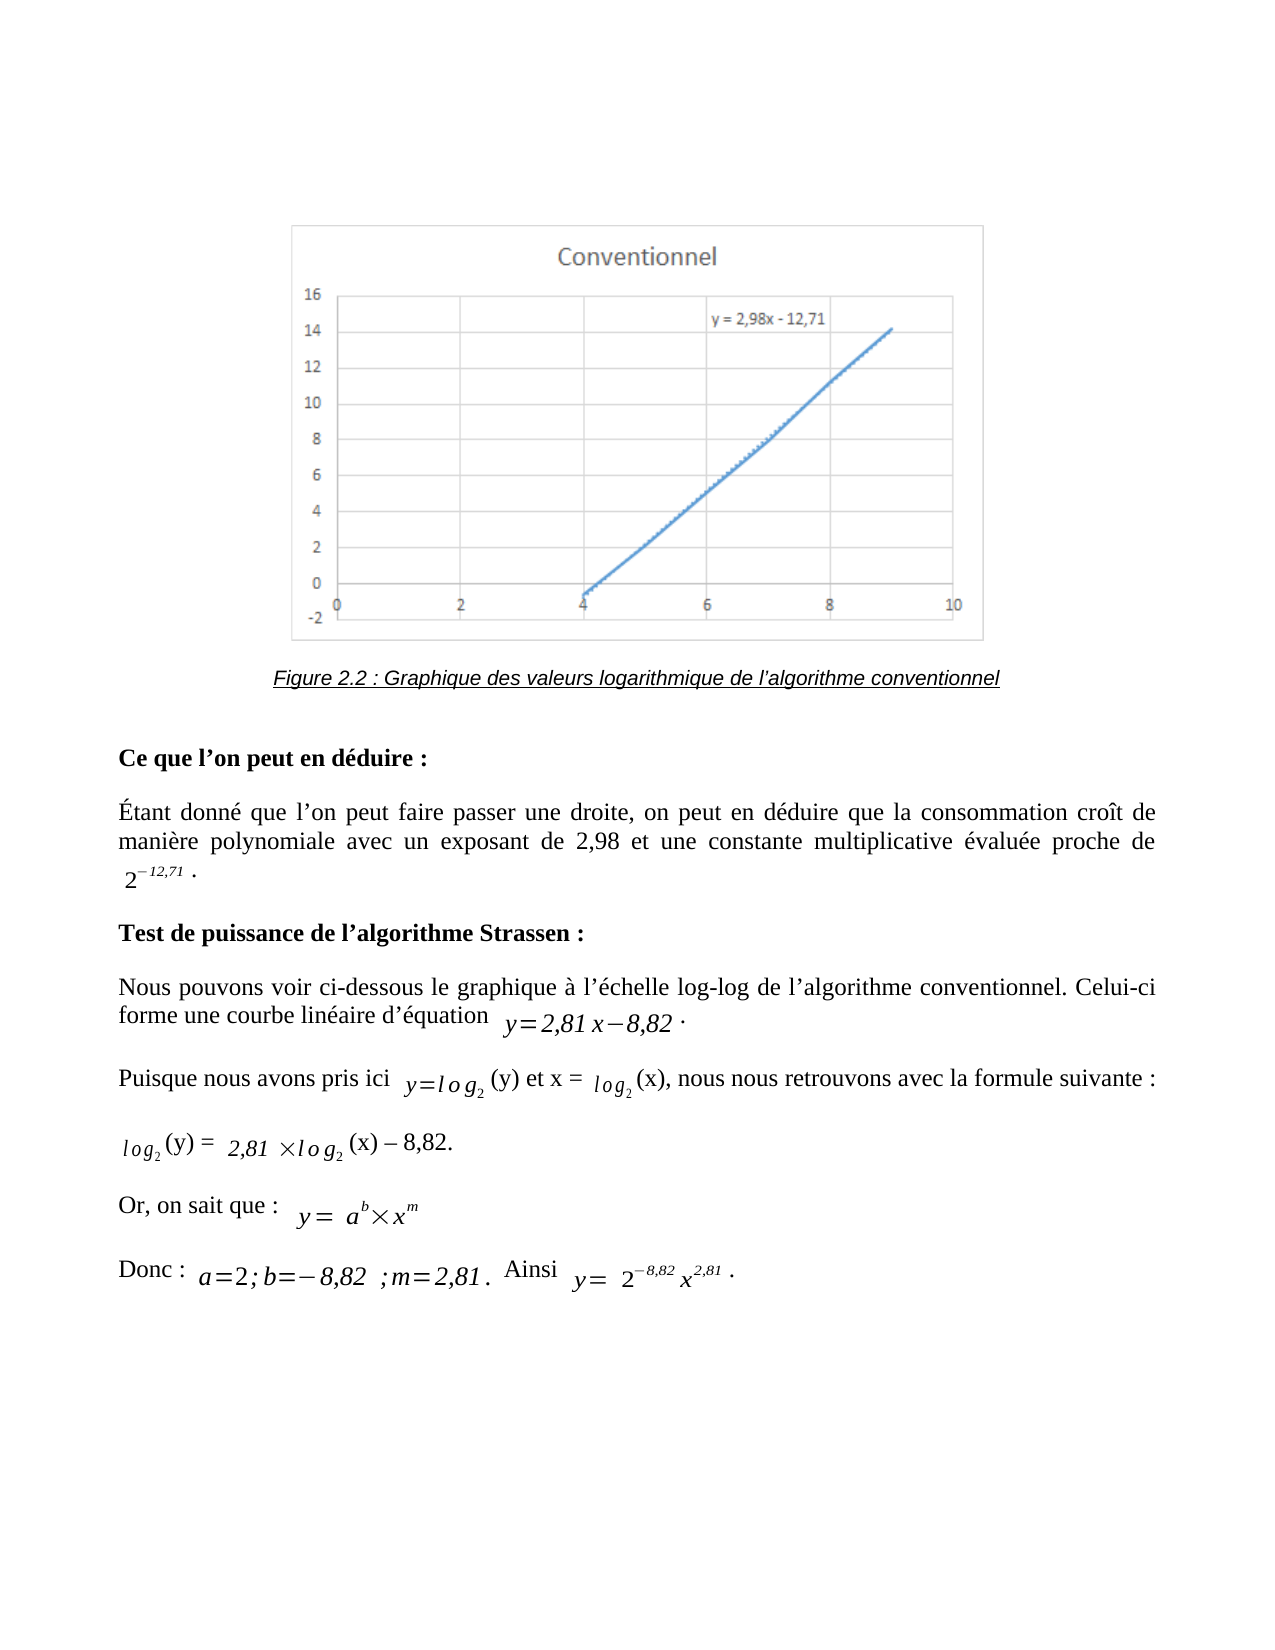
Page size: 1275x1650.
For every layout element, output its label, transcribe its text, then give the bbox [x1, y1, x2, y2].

text Ce que l’on peut en déduire : [118, 743, 1157, 772]
text Or, on sait que : [118, 1190, 1157, 1229]
text Puisque nous avons pris ici (y) et x = (x), nous nous retrouvons avec la formule suivante : [118, 1063, 1157, 1102]
picture [291, 225, 984, 641]
text Test de puissance de l’algorithme Strassen : [118, 918, 1157, 947]
text Figure 2.2 : Graphique des valeurs logarithmique de l’algorithme conventionnel [118, 666, 1157, 689]
text (y) = (x) – 8,82. [118, 1127, 1157, 1165]
text Étant donné que l’on peut faire passer une droite, on peut en déduire que la consommation croît de manière polynomiale avec un exposant de 2,98 et une constante multiplicative évaluée proche de . [118, 797, 1157, 893]
text Donc : Ainsi . [118, 1254, 1157, 1292]
text Nous pouvons voir ci-dessous le graphique à l’échelle log-log de l’algorithme conventionnel. Celui-ci forme une courbe linéaire d’équation . [118, 972, 1157, 1038]
